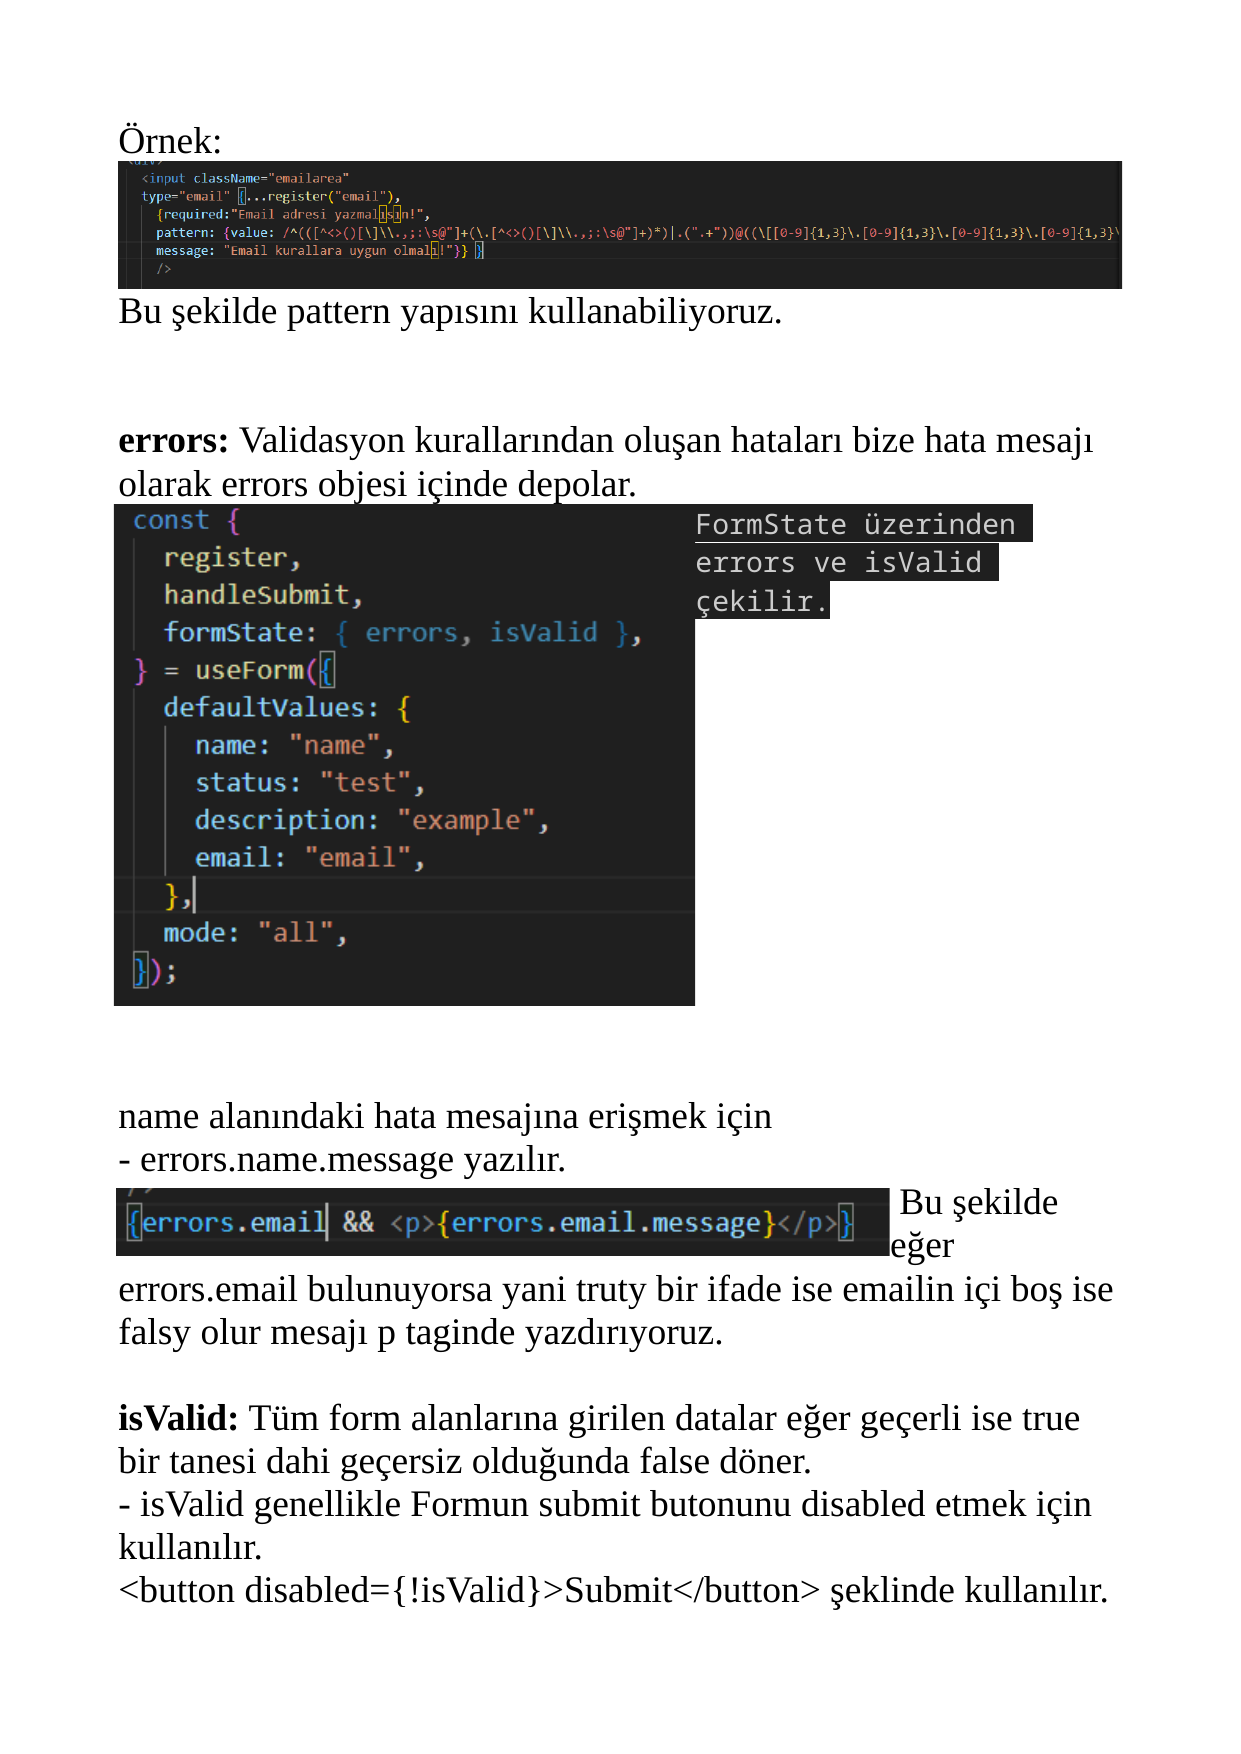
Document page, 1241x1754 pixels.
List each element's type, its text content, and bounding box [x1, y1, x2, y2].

text Örnek: [118, 118, 1122, 161]
text - isValid genellikle Formun submit butonunu disabled etmek için kullanılır. [118, 1482, 1122, 1568]
picture [118, 161, 1123, 289]
text Bu şekilde pattern yapısını kullanabiliyoruz. [118, 289, 1122, 332]
text FormState üzerinden errors ve isValid çekilir. [695, 504, 1122, 619]
text <button disabled={!isValid}>Submit</button> şeklinde kullanılır. [118, 1568, 1122, 1611]
text isValid: Tüm form alanlarına girilen datalar eğer geçerli ise true bir tanesi dahi geçersiz olduğunda false döner. [118, 1395, 1122, 1482]
picture [113, 504, 695, 1006]
text name alanındaki hata mesajına erişmek için [118, 1093, 1122, 1137]
picture [116, 1188, 890, 1256]
text errors: Validasyon kurallarından oluşan hataları bize hata mesajı olarak errors objesi içinde depolar. [118, 418, 1122, 504]
text Bu şekilde eğer errors.email bulunuyorsa yani truty bir ifade ise emailin içi boş ise falsy olur mesajı p taginde yazdırıyoruz. [118, 1180, 1122, 1352]
text - errors.name.message yazılır. [118, 1137, 1122, 1180]
